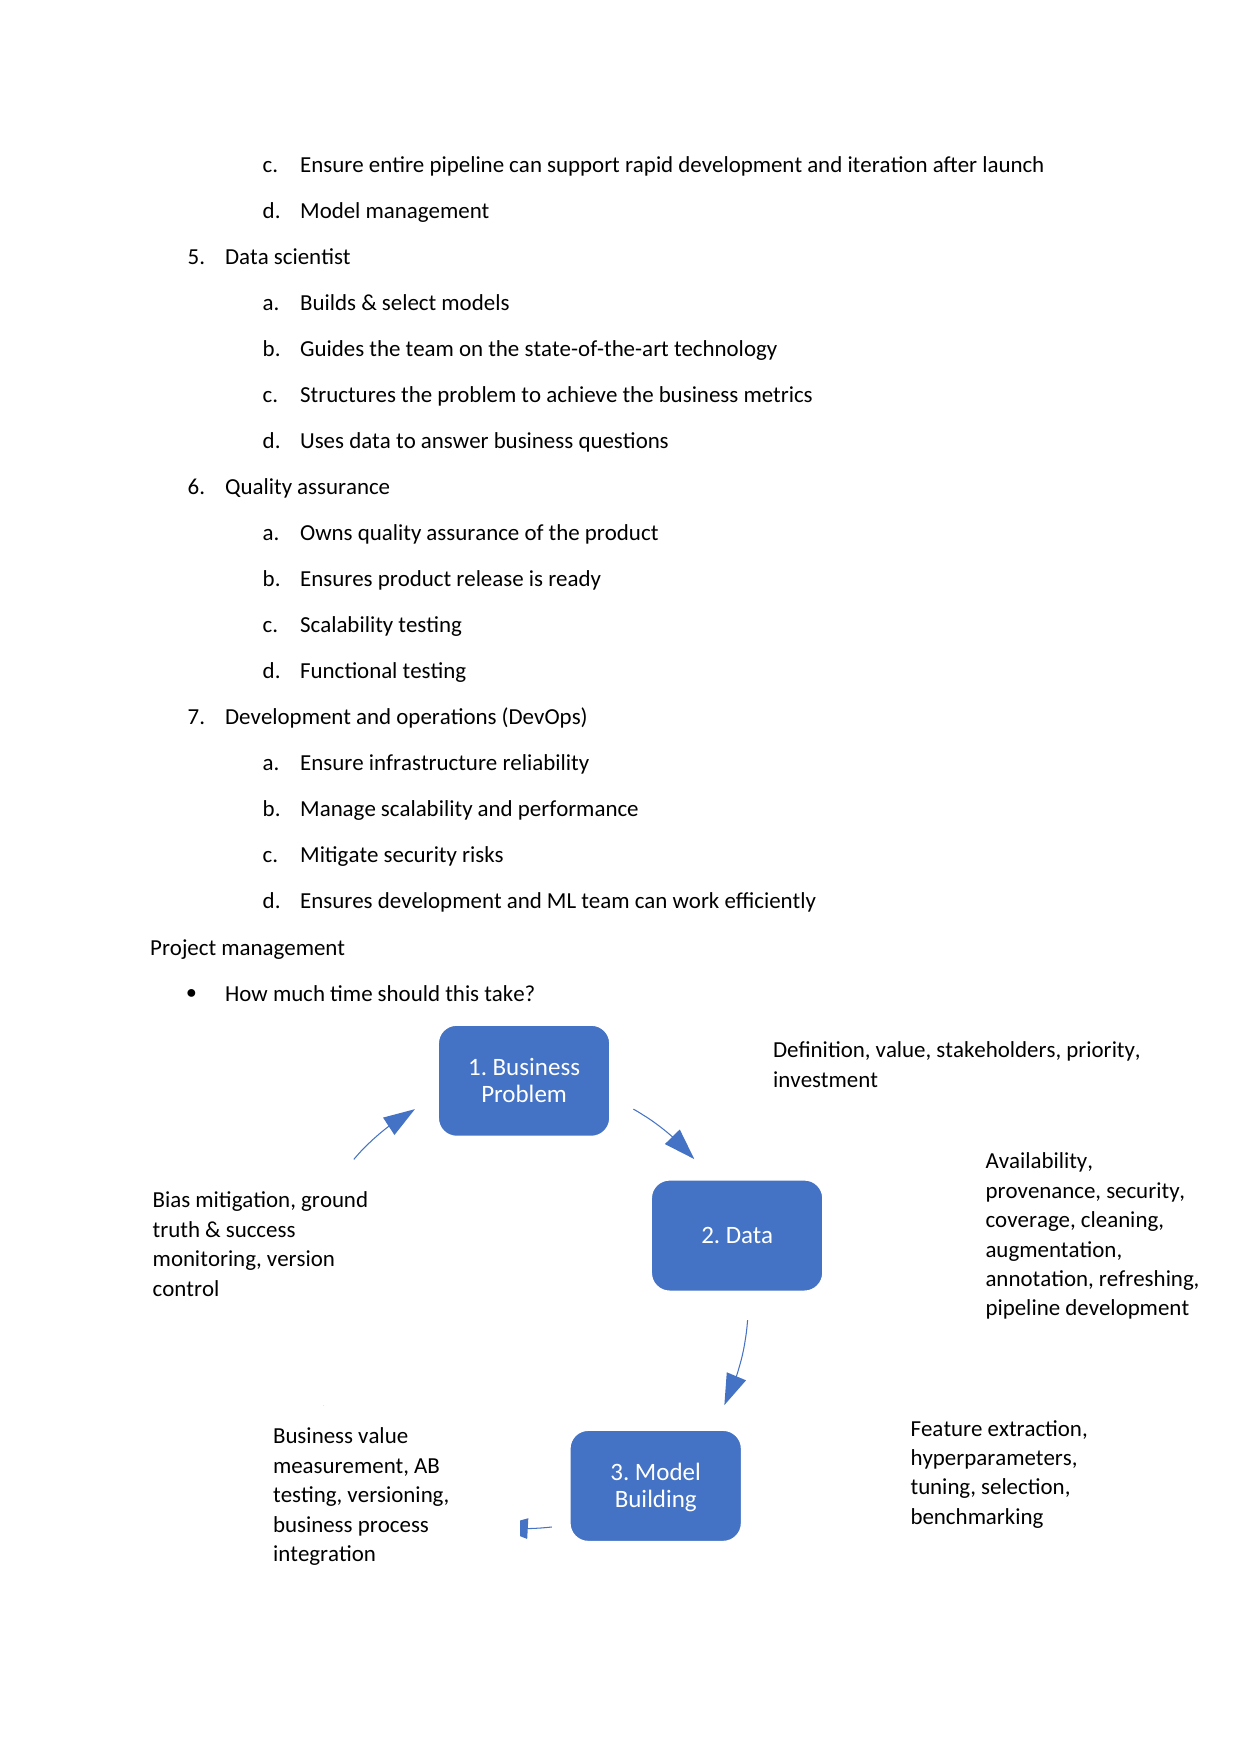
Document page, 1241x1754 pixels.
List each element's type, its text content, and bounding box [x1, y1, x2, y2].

list Ensure entire pipeline can support rapid development and iteration after launch [262, 150, 1090, 178]
list Manage scalability and performance [262, 794, 1090, 823]
text Project management [150, 933, 1090, 961]
list Model management [262, 196, 1090, 224]
list Functional testing [262, 656, 1090, 684]
list Uses data to answer business questions [262, 426, 1090, 454]
list Ensures development and ML team can work efficiently [262, 887, 1090, 915]
list Data scientist [187, 242, 1090, 270]
text Business value measurement, AB testing, versioning, business process integration [273, 1422, 505, 1567]
text Availability, provenance, security, coverage, cleaning, augmentation, annotation, refreshing, pipeline development [985, 1147, 1204, 1321]
text Feature extraction, hyperparameters, tuning, selection, benchmarking [910, 1414, 1129, 1530]
list Scalability testing [262, 610, 1090, 638]
list Builds & select models [262, 288, 1090, 316]
list Ensure infrastructure reliability [262, 748, 1090, 777]
list Structures the problem to achieve the business metrics [262, 380, 1090, 408]
text Definition, value, stakeholders, priority, investment [773, 1036, 1162, 1093]
list Mitigate security risks [262, 841, 1090, 869]
list How much time should this take? [187, 979, 1090, 1007]
list Quality assurance [187, 472, 1090, 500]
list Development and operations (DevOps) [187, 702, 1090, 731]
list Guides the team on the state-of-the-art technology [262, 334, 1090, 362]
text Bias mitigation, ground truth & success monitoring, version control [152, 1186, 385, 1302]
list Owns quality assurance of the product [262, 518, 1090, 546]
list Ensures product release is ready [262, 564, 1090, 592]
